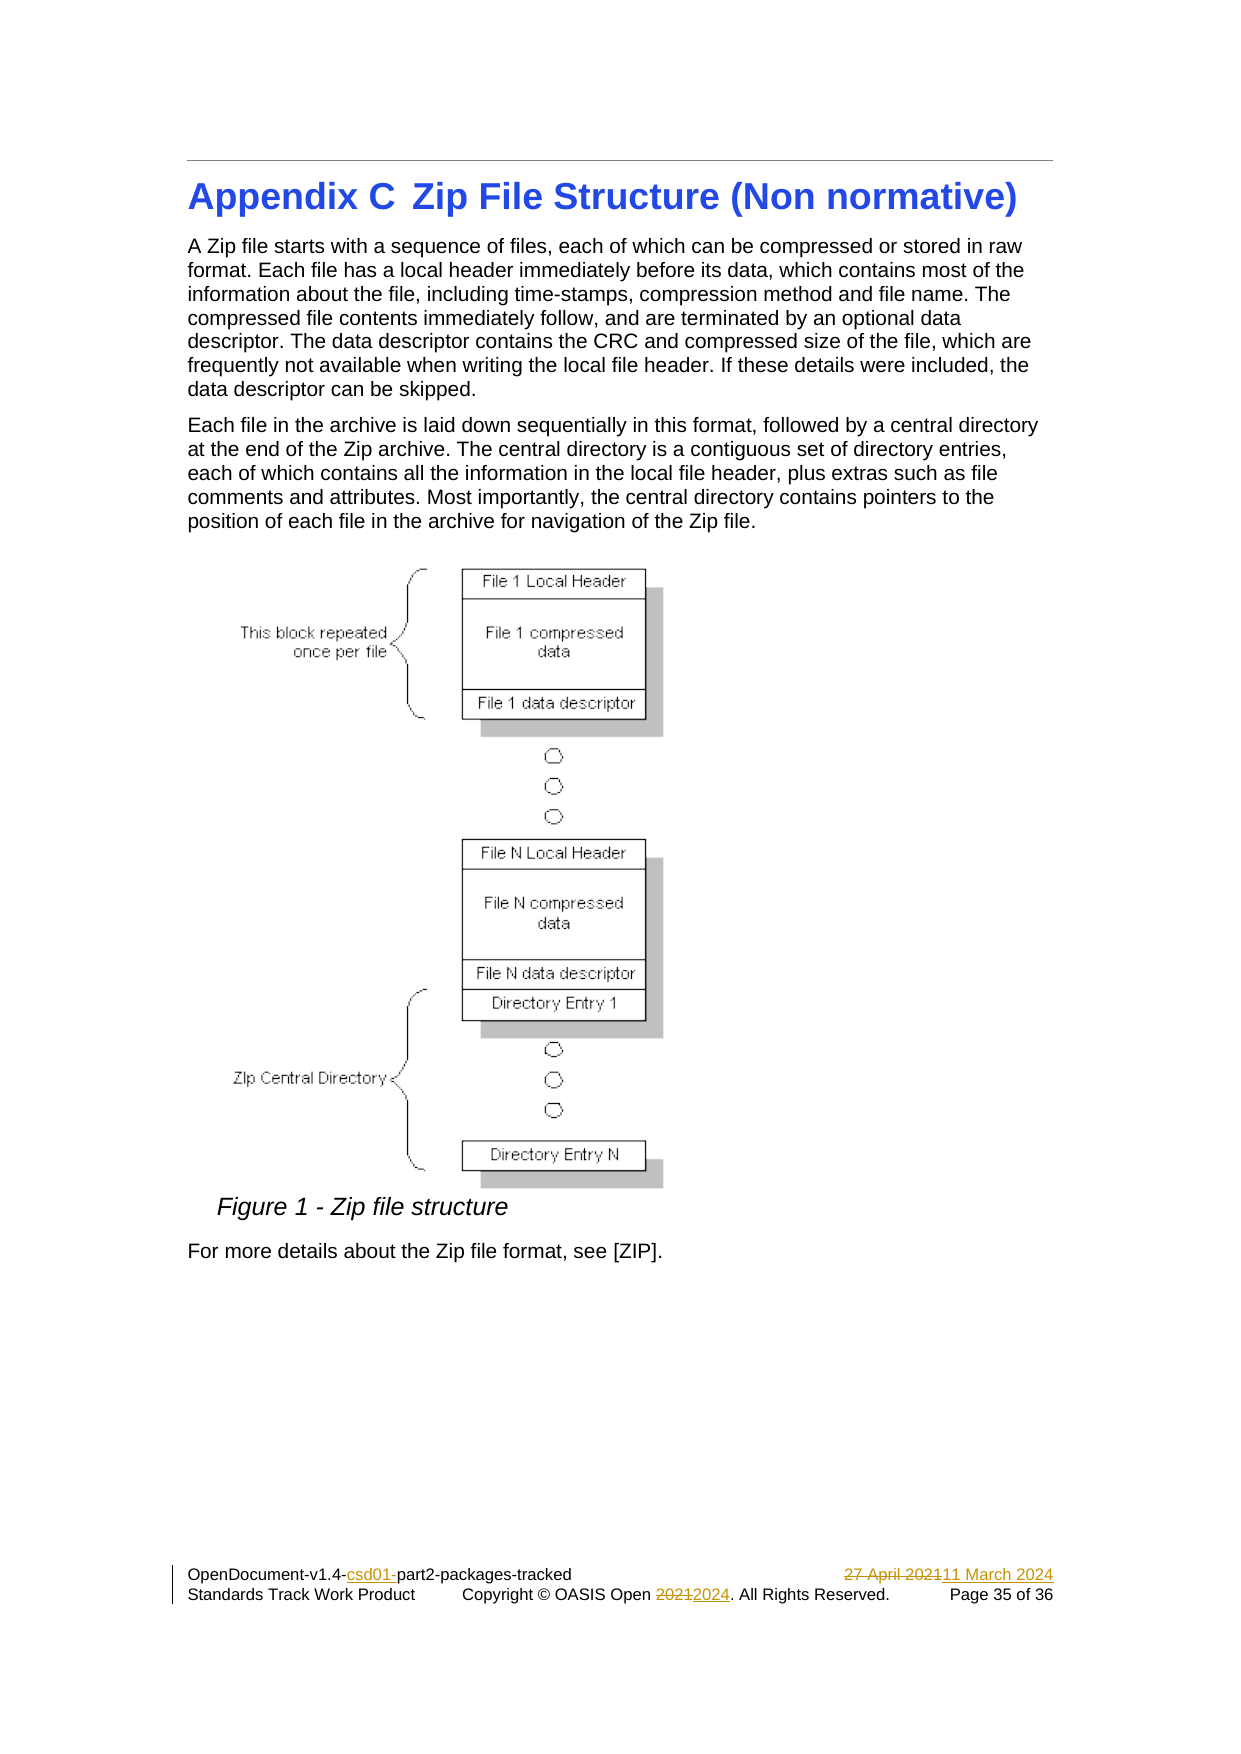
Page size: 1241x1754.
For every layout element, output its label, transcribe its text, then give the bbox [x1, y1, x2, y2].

picture [216, 564, 667, 1192]
text A Zip file starts with a sequence of files, each of which can be compressed or stored in raw format. Each file has a local header immediately before its data, which contains most of the information about the file, including time-stamps, compression method and file name. The compressed file contents immediately follow, and are terminated by an optional data descriptor. The data descriptor contains the CRC and compressed size of the file, which are frequently not available when writing the local file header. If these details were included, the data descriptor can be skipped. [187, 233, 1053, 401]
subtitle Zip File Structure (Non normative) [187, 161, 1053, 217]
text Figure 1 - Zip file structure [217, 1192, 667, 1221]
text For more details about the Zip file format, see [ZIP]. [187, 1239, 1053, 1263]
text Each file in the archive is laid down sequentially in this format, followed by a central directory at the end of the Zip archive. The central directory is a contiguous set of directory entries, each of which contains all the information in the local file header, plus extras such as file comments and attributes. Most importantly, the central directory contains pointers to the position of each file in the archive for navigation of the Zip file. [187, 413, 1053, 533]
